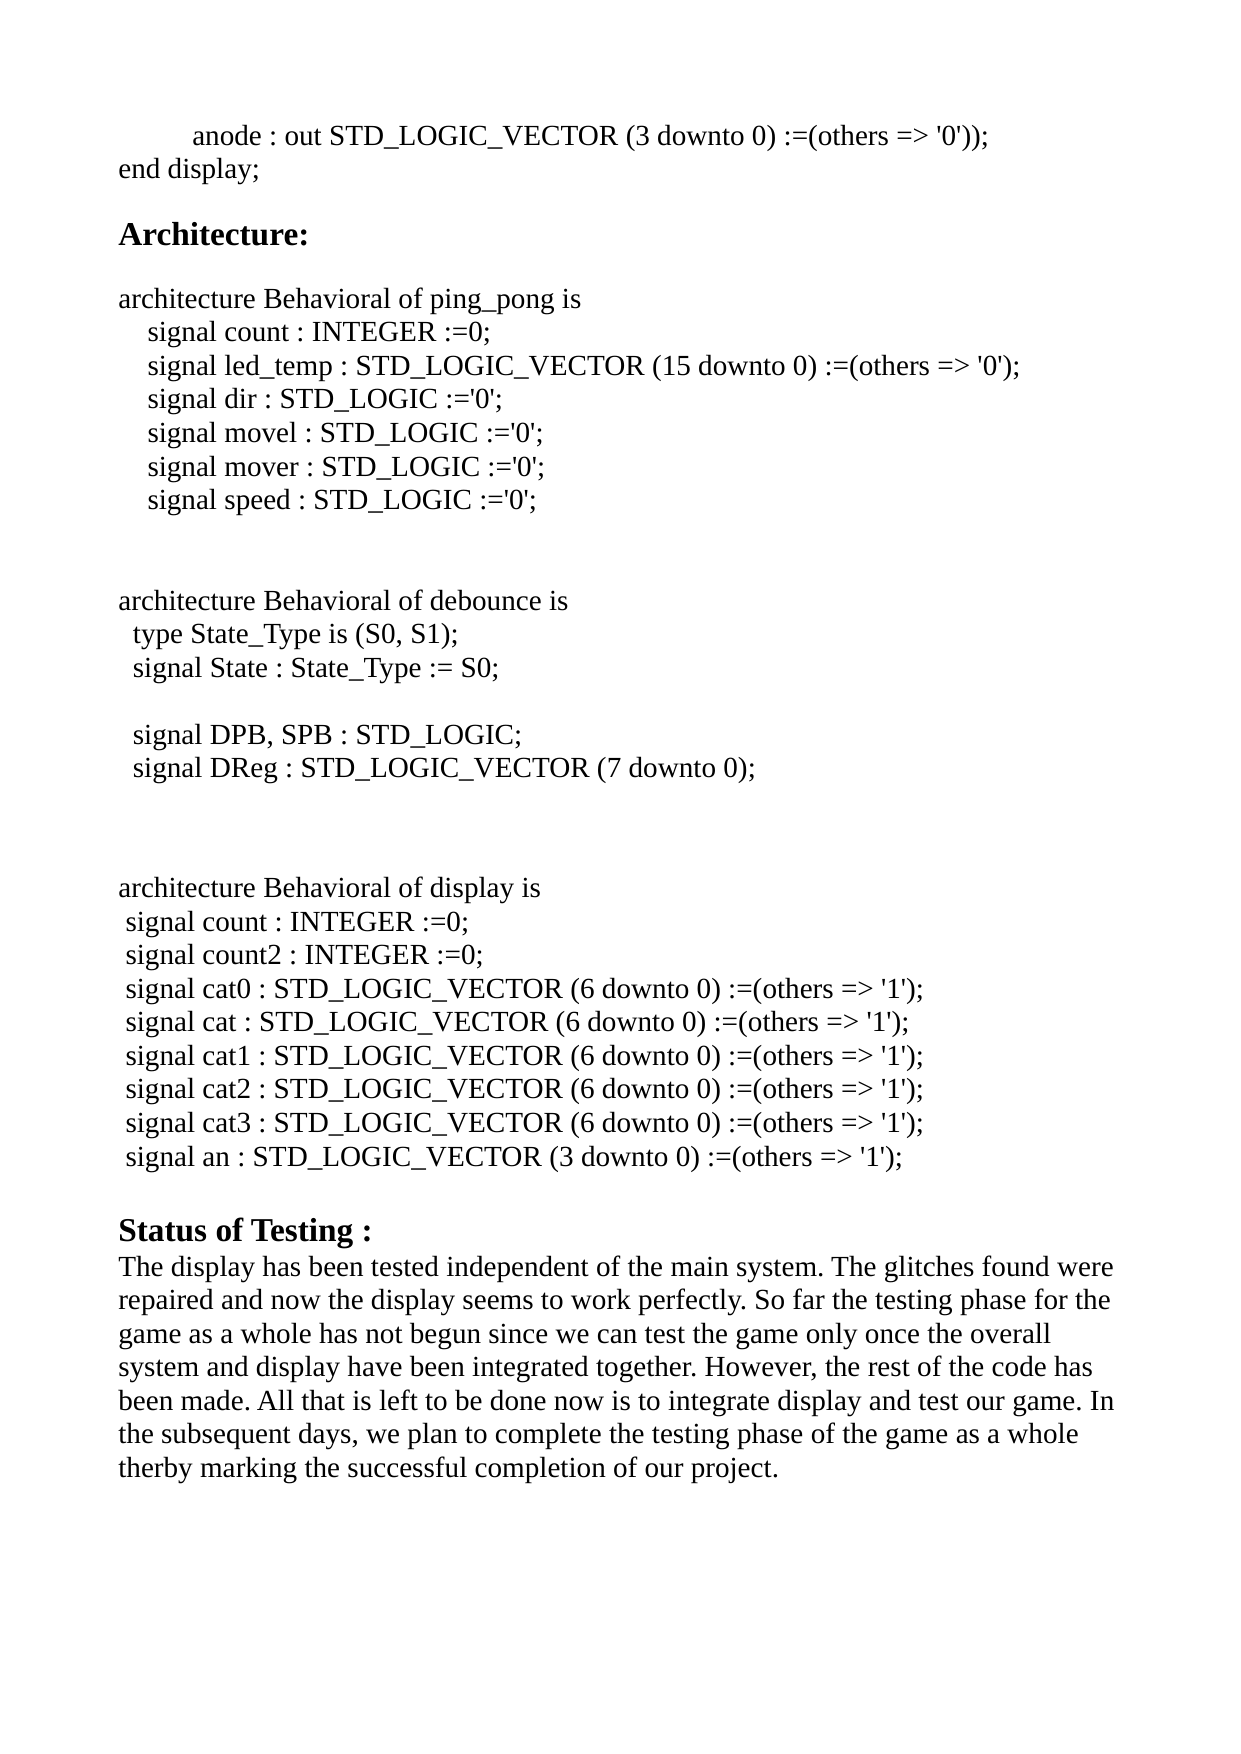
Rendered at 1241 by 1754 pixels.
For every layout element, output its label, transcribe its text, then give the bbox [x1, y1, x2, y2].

text signal led_temp : STD_LOGIC_VECTOR (15 downto 0) :=(others => '0'); [118, 348, 1122, 382]
text signal movel : STD_LOGIC :='0'; [118, 415, 1122, 449]
text architecture Behavioral of display is signal count : INTEGER :=0; signal count2 : INTEGER :=0; signal cat0 : STD_LOGIC_VECTOR (6 downto 0) :=(others => '1'); signal cat : STD_LOGIC_VECTOR (6 downto 0) :=(others => '1'); signal cat1 : STD_LOGIC_VECTOR (6 downto 0) :=(others => '1'); signal cat2 : STD_LOGIC_VECTOR (6 downto 0) :=(others => '1'); signal cat3 : STD_LOGIC_VECTOR (6 downto 0) :=(others => '1'); signal an : STD_LOGIC_VECTOR (3 downto 0) :=(others => '1'); [118, 842, 1122, 1172]
text signal State : State_Type := S0; [118, 650, 1122, 683]
text Architecture: [118, 214, 1122, 252]
text signal DPB, SPB : STD_LOGIC; [118, 717, 1122, 751]
text The display has been tested independent of the main system. The glitches found were repaired and now the display seems to work perfectly. So far the testing phase for the game as a whole has not begun since we can test the game only once the overall system and display have been integrated together. However, the rest of the code has been made. All that is left to be done now is to integrate display and test our game. In the subsequent days, we plan to complete the testing phase of the game as a whole therby marking the successful completion of our project. [118, 1249, 1122, 1484]
text type State_Type is (S0, S1); [118, 616, 1122, 650]
text architecture Behavioral of ping_pong is [118, 281, 1122, 314]
text anode : out STD_LOGIC_VECTOR (3 downto 0) :=(others => '0')); end display; [118, 118, 1122, 185]
text signal DReg : STD_LOGIC_VECTOR (7 downto 0); [118, 751, 1122, 784]
text signal count : INTEGER :=0; [118, 314, 1122, 348]
text signal mover : STD_LOGIC :='0'; [118, 449, 1122, 482]
text signal speed : STD_LOGIC :='0'; [118, 482, 1122, 516]
text signal dir : STD_LOGIC :='0'; [118, 382, 1122, 415]
text architecture Behavioral of debounce is [118, 583, 1122, 616]
text Status of Testing : [118, 1211, 1122, 1249]
